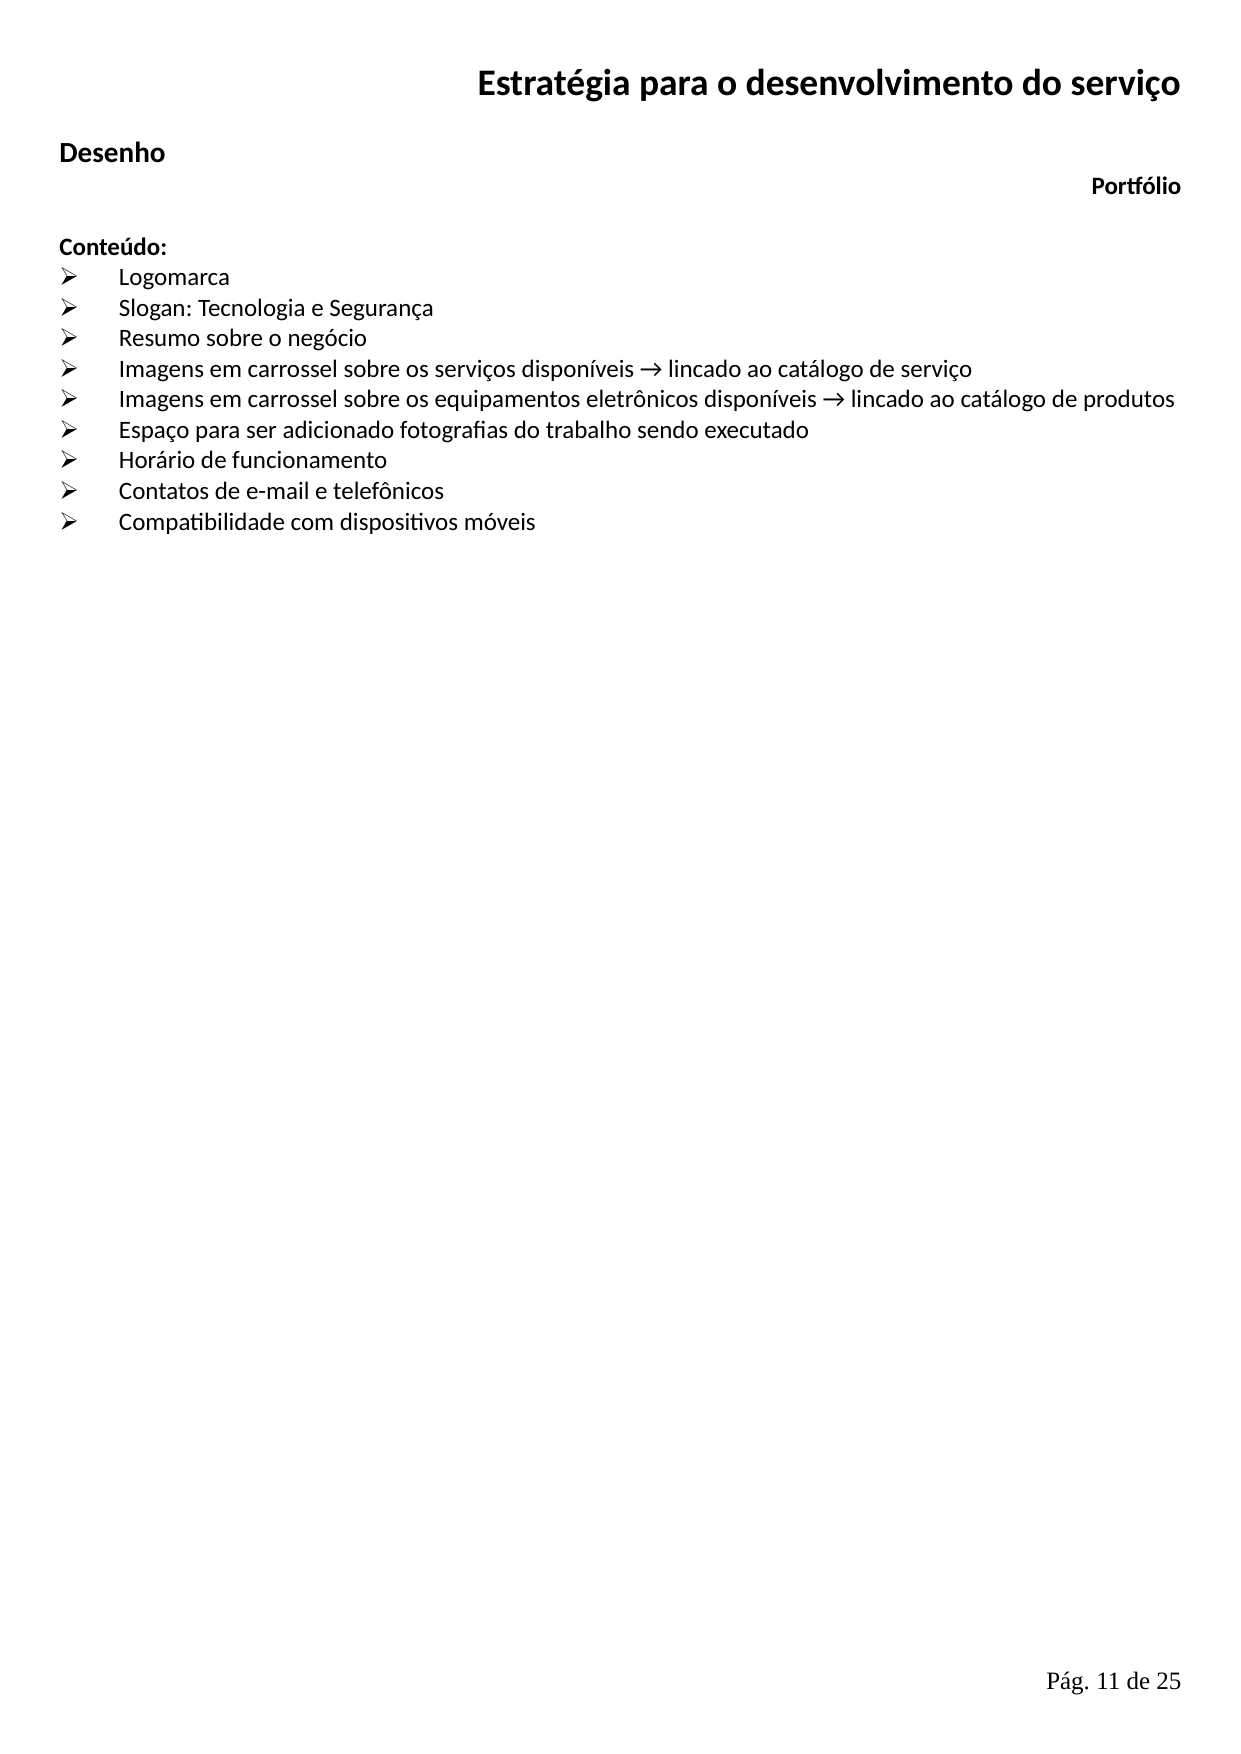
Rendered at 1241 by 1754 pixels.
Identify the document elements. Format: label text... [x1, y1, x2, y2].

list Slogan: Tecnologia e Segurança [59, 292, 1181, 323]
list Imagens em carrossel sobre os serviços disponíveis → lincado ao catálogo de serviço [59, 353, 1181, 384]
list Resumo sobre o negócio [59, 323, 1181, 353]
text Desenho [59, 134, 1181, 170]
list Espaço para ser adicionado fotografias do trabalho sendo executado [59, 414, 1181, 445]
list Compatibilidade com dispositivos móveis [59, 506, 1181, 536]
list Imagens em carrossel sobre os equipamentos eletrônicos disponíveis → lincado ao catálogo de produtos [59, 384, 1181, 414]
list Contatos de e-mail e telefônicos [59, 475, 1181, 506]
text Portfólio [59, 170, 1181, 201]
list Logomarca [59, 262, 1181, 292]
text Conteúdo: [59, 231, 1181, 262]
list Horário de funcionamento [59, 445, 1181, 475]
